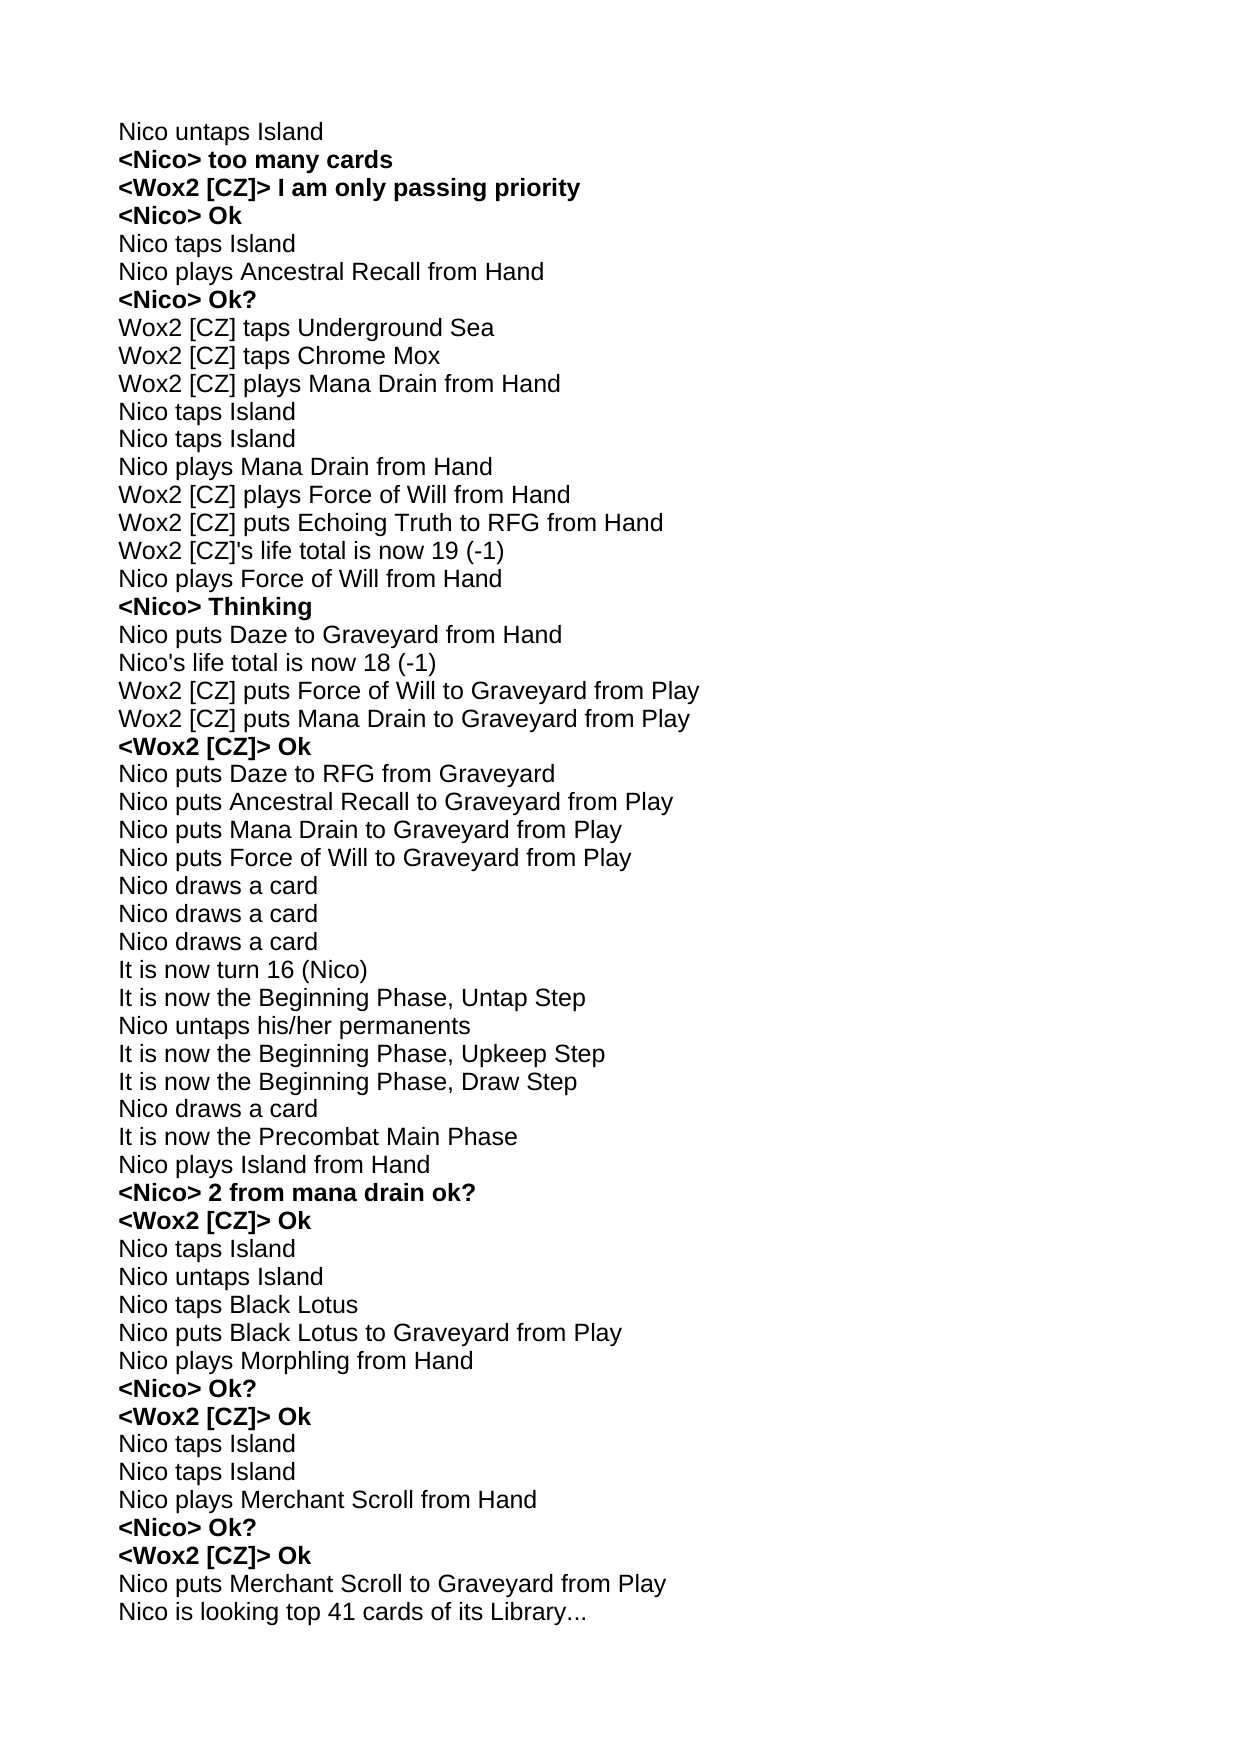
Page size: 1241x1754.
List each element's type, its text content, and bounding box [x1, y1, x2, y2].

text <Nico> Ok? [118, 1374, 1122, 1402]
text It is now the Precombat Main Phase [118, 1123, 1122, 1151]
text Nico is looking top 41 cards of its Library... [118, 1598, 1122, 1626]
text Nico puts Ancestral Recall to Graveyard from Play [118, 788, 1122, 816]
text Nico's life total is now 18 (-1) [118, 648, 1122, 676]
text <Wox2 [CZ]> Ok [118, 1542, 1122, 1570]
text Nico draws a card [118, 872, 1122, 900]
text <Nico> Ok [118, 202, 1122, 230]
text Nico taps Island [118, 1458, 1122, 1486]
text <Nico> 2 from mana drain ok? [118, 1179, 1122, 1207]
text Nico puts Daze to Graveyard from Hand [118, 621, 1122, 648]
text Nico untaps Island [118, 118, 1122, 146]
text Wox2 [CZ]'s life total is now 19 (-1) [118, 537, 1122, 565]
text Nico taps Island [118, 1235, 1122, 1263]
text Nico puts Daze to RFG from Graveyard [118, 760, 1122, 788]
text Nico taps Island [118, 230, 1122, 258]
text Wox2 [CZ] puts Force of Will to Graveyard from Play [118, 676, 1122, 704]
text Wox2 [CZ] taps Underground Sea [118, 313, 1122, 341]
text Nico taps Island [118, 1430, 1122, 1458]
text <Nico> Ok? [118, 286, 1122, 313]
text <Nico> Ok? [118, 1514, 1122, 1542]
text Nico plays Merchant Scroll from Hand [118, 1486, 1122, 1514]
text <Wox2 [CZ]> I am only passing priority [118, 174, 1122, 202]
text Wox2 [CZ] plays Force of Will from Hand [118, 481, 1122, 509]
text Nico draws a card [118, 928, 1122, 956]
text Nico plays Morphling from Hand [118, 1346, 1122, 1374]
text It is now turn 16 (Nico) [118, 956, 1122, 983]
text Nico plays Force of Will from Hand [118, 565, 1122, 593]
text Wox2 [CZ] puts Echoing Truth to RFG from Hand [118, 509, 1122, 537]
text Nico puts Black Lotus to Graveyard from Play [118, 1318, 1122, 1346]
text Wox2 [CZ] taps Chrome Mox [118, 341, 1122, 369]
text Nico taps Island [118, 397, 1122, 425]
text Nico taps Island [118, 425, 1122, 453]
text Nico plays Ancestral Recall from Hand [118, 258, 1122, 286]
text Nico puts Force of Will to Graveyard from Play [118, 844, 1122, 872]
text Nico untaps Island [118, 1263, 1122, 1291]
text Nico draws a card [118, 900, 1122, 928]
text Nico plays Island from Hand [118, 1151, 1122, 1179]
text It is now the Beginning Phase, Untap Step [118, 983, 1122, 1011]
text <Nico> Thinking [118, 593, 1122, 621]
text <Wox2 [CZ]> Ok [118, 732, 1122, 760]
text <Wox2 [CZ]> Ok [118, 1207, 1122, 1235]
text Nico puts Merchant Scroll to Graveyard from Play [118, 1570, 1122, 1598]
text Nico taps Black Lotus [118, 1291, 1122, 1318]
text It is now the Beginning Phase, Upkeep Step [118, 1039, 1122, 1067]
text Wox2 [CZ] puts Mana Drain to Graveyard from Play [118, 704, 1122, 732]
text <Nico> too many cards [118, 146, 1122, 174]
text Nico draws a card [118, 1095, 1122, 1123]
text It is now the Beginning Phase, Draw Step [118, 1067, 1122, 1095]
text Nico puts Mana Drain to Graveyard from Play [118, 816, 1122, 844]
text Nico plays Mana Drain from Hand [118, 453, 1122, 481]
text <Wox2 [CZ]> Ok [118, 1402, 1122, 1430]
text Nico untaps his/her permanents [118, 1011, 1122, 1039]
text Wox2 [CZ] plays Mana Drain from Hand [118, 369, 1122, 397]
